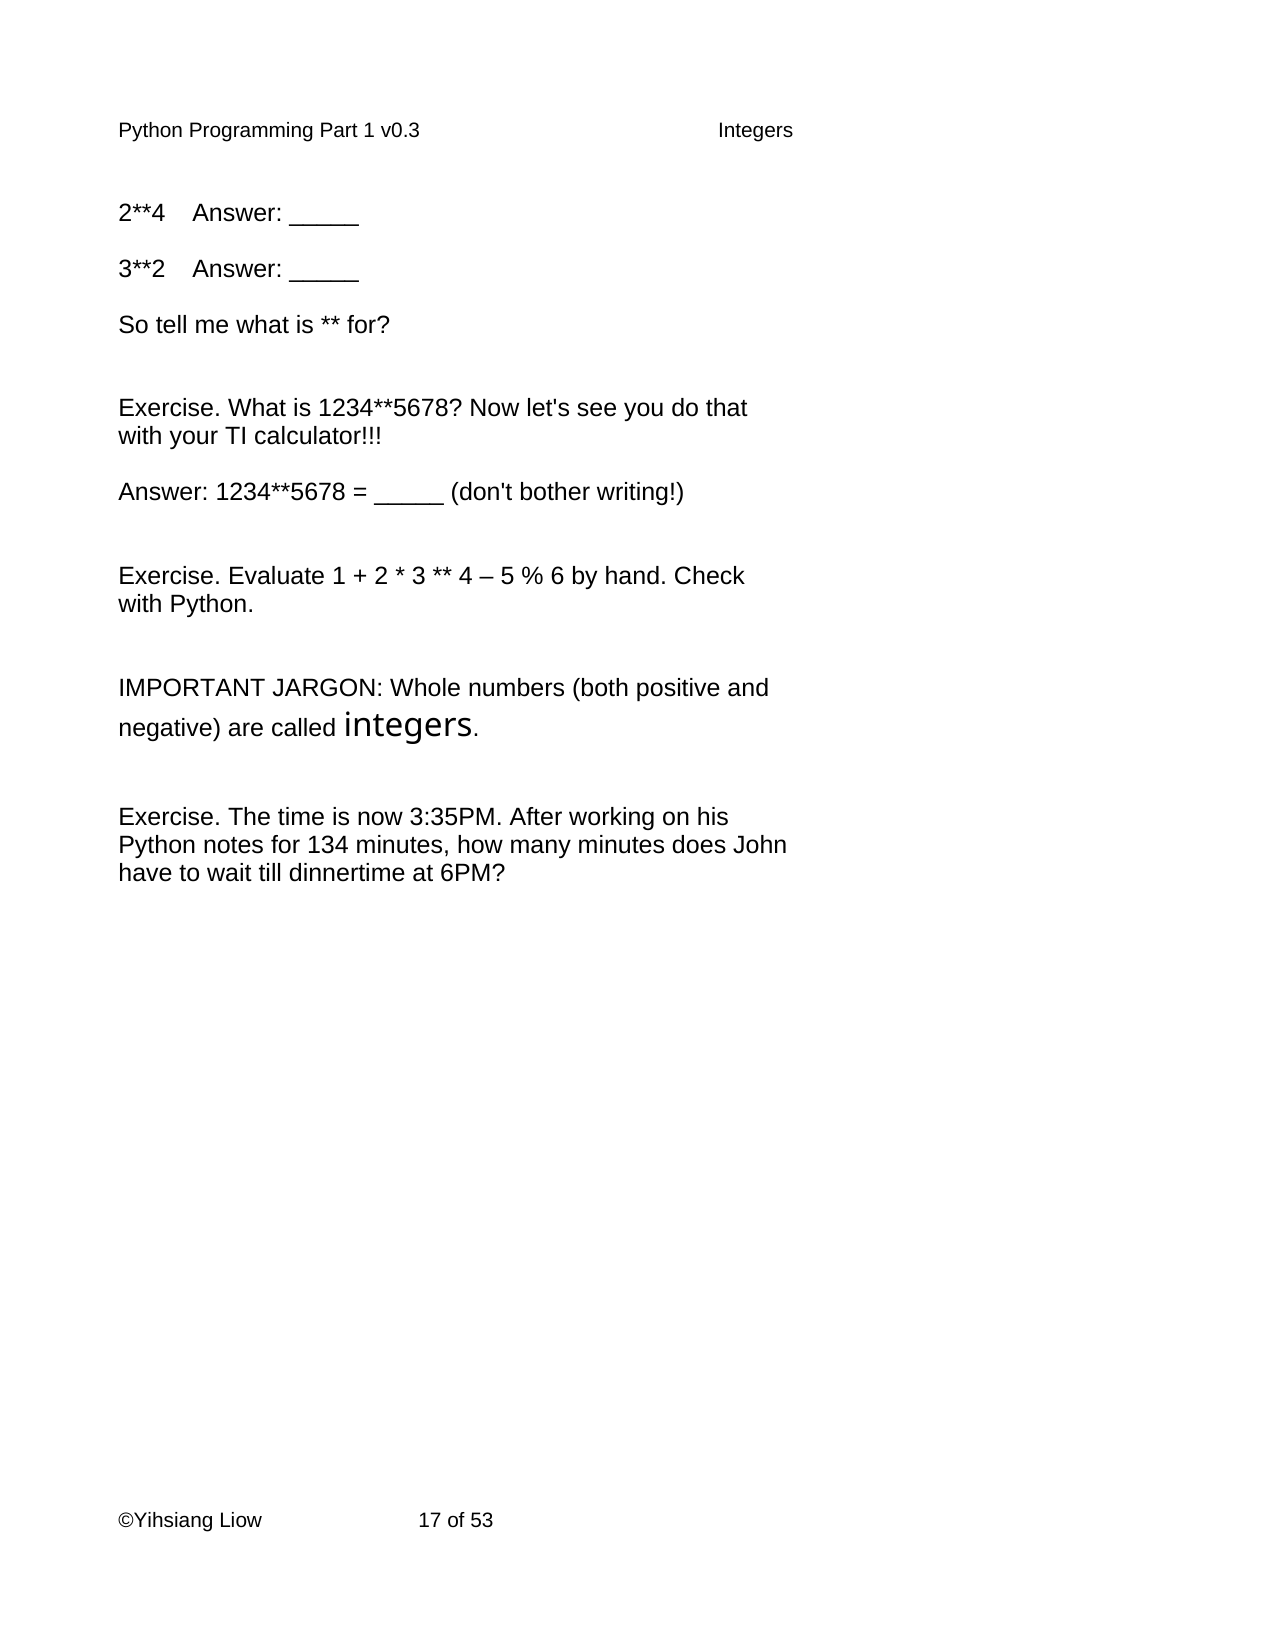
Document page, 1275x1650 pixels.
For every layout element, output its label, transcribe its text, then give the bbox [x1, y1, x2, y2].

text So tell me what is ** for? [118, 310, 793, 338]
text 2**4 Answer: _____ [118, 199, 793, 227]
text Exercise. The time is now 3:35PM. After working on his Python notes for 134 minutes, how many minutes does John have to wait till dinnertime at 6PM? [118, 802, 793, 886]
text Exercise. What is 1234**5678? Now let's see you do that with your TI calculator!!! [118, 394, 793, 450]
text Answer: 1234**5678 = _____ (don't bother writing!) [118, 478, 793, 506]
text 3**2 Answer: _____ [118, 254, 793, 282]
text Exercise. Evaluate 1 + 2 * 3 ** 4 – 5 % 6 by hand. Check with Python. [118, 562, 793, 617]
text IMPORTANT JARGON: Whole numbers (both positive and negative) are called integers. [118, 673, 793, 747]
